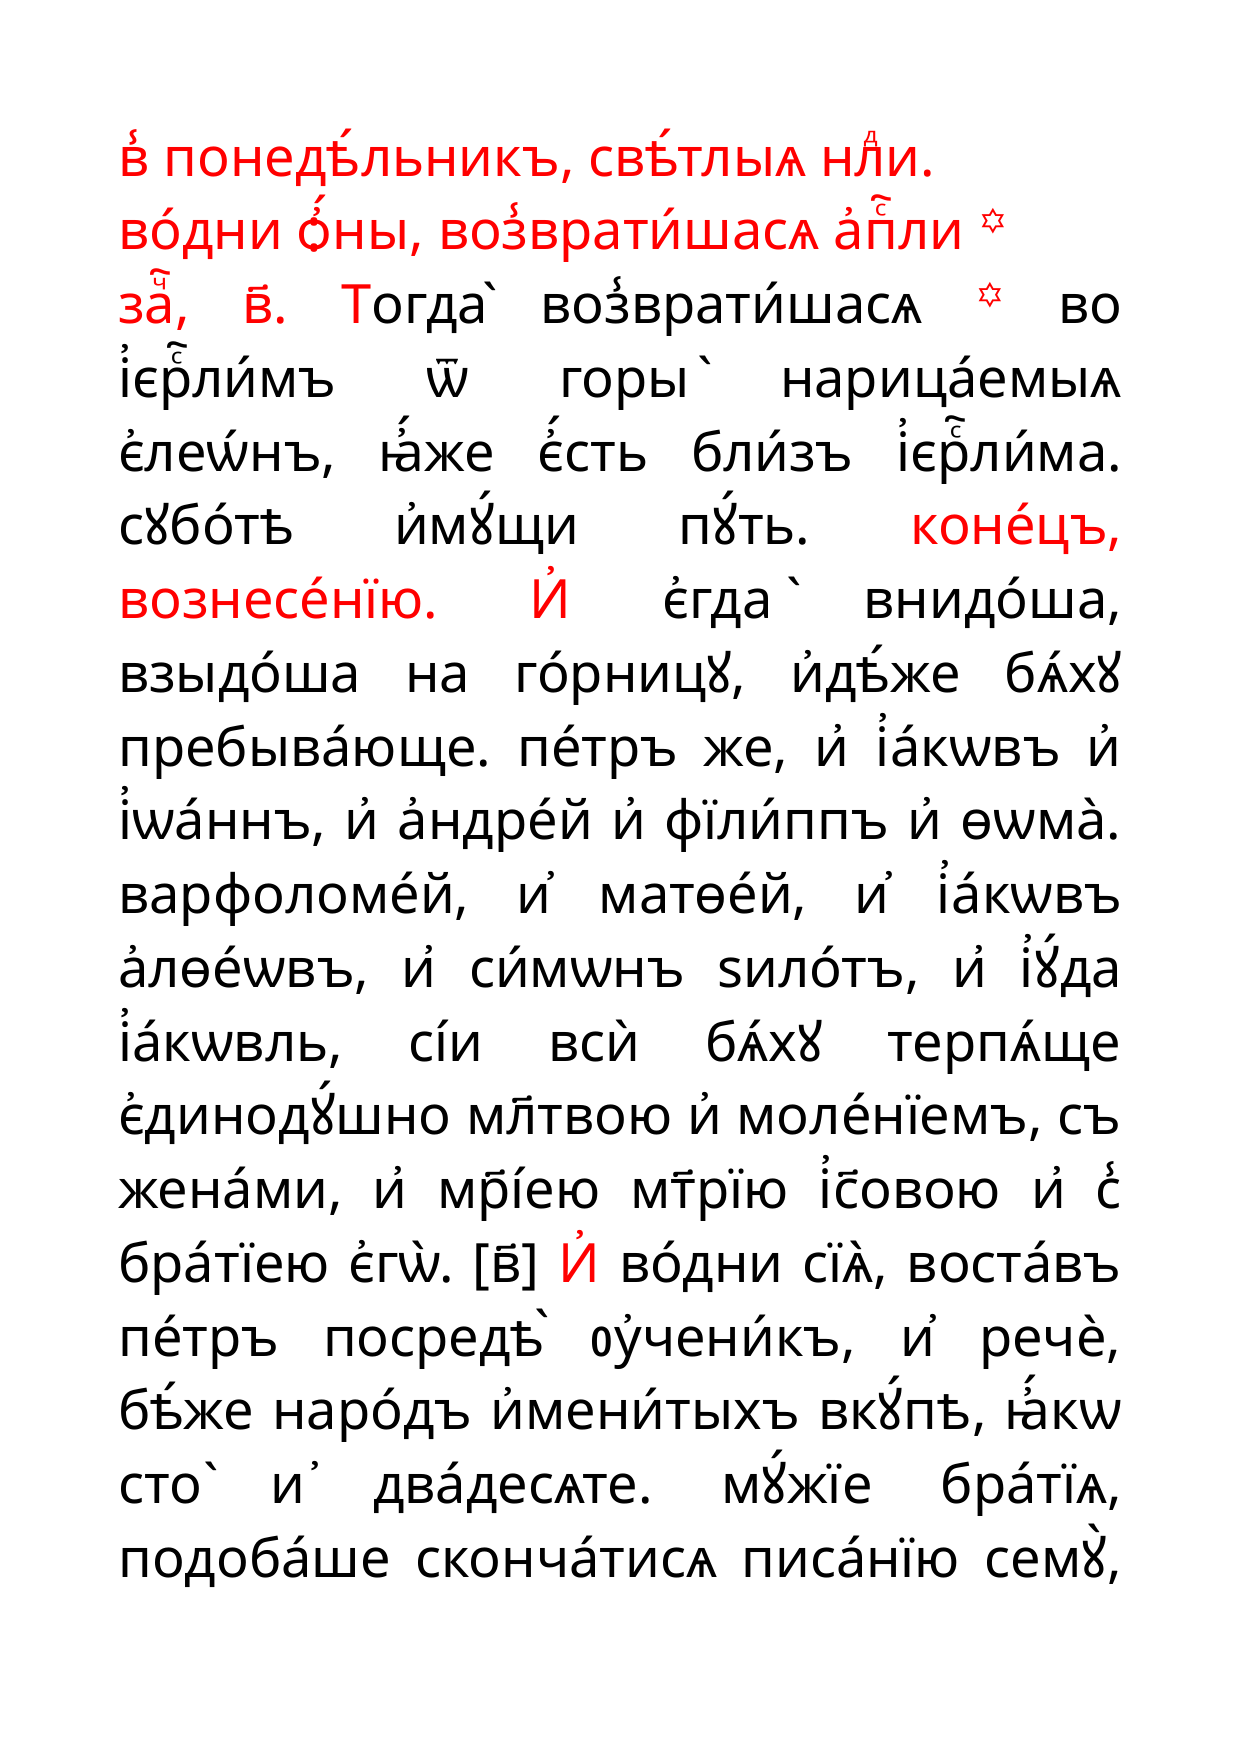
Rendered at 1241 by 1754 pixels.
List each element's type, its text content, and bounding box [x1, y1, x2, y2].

text во́дни ѻ҆́ны, воз̾врати́шасѧ а҆пⷭ҇ли ꙳ [118, 192, 1122, 266]
text в̾ понедѣ́льникъ, свѣ́тлыѧ нлⷣи. [118, 118, 1122, 192]
text заⷱ҇, в҃. Тогда̀ воз̾врати́шасѧ ꙳ во і҆єрⷭ҇ли́мъ ѿ горы̀ нарица́емыѧ є҆леѡ́нъ, ꙗ҆́же є҆́сть бли́зъ і҆єрⷭ҇ли́ма. сꙋбо́тѣ и҆мꙋ́щи пꙋ́ть. коне́цъ, вознесе́нїю. И҆ є҆гда̀ внидо́ша, взыдо́ша на го́рницꙋ, и҆дѣ́же бѧ́хꙋ пребыва́юще. пе́тръ же, и҆ і҆а́кѡвъ и҆ і҆ѡа́ннъ, и҆ а҆ндре́й и҆ фїли́ппъ и҆ ѳѡма̀. варфоломе́й, и҆ матѳе́й, и҆ і҆а́кѡвъ а҆лѳе́ѡвъ, и҆ си́мѡнъ ѕило́тъ, и҆ і҆ꙋ́да і҆а́кѡвль, сі́и всѝ бѧ́хꙋ терпѧ́ще є҆динодꙋ́шно мл҃твою и҆ моле́нїемъ, съ жена́ми, и҆ мр҃і́ею мт҃рїю і҆с҃овою и҆ с̾ бра́тїею є҆гѡ̀. [в҃] И҆ во́дни сїѧ̀, воста́въ пе́тръ посредѣ̀ ᲂу҆чени́къ, и҆ речѐ, бѣ́же наро́дъ и҆мени́тыхъ вкꙋ́пѣ, ꙗ҆́кѡ сто̀ и҆ два́десѧте. мꙋ́жїе бра́тїѧ, подоба́ше сконча́тисѧ писа́нїю семꙋ̀, є҆́же пре́же речѐ дх҃ъ ст҃ы́и ᲂу҆сты̀ дв҃довы ѡ҆ і҆ꙋ́дѣ, бы́вшемъ вождѝ, є҆́мшимъ і҆с҃а, ꙗ҆́кѡ причте́нъ бѣ̀ с̾ на́ми, и҆ доше́лъ бѣ̀ є҆мꙋ̀ рѧ́дъ слꙋ́жбы сеѧ̀. престꙋпѝ, пнⷣе. Се́й ᲂу҆́бѡ стѧжа̀ село̀ ѿ мзды̀ непра́ведныѧ. и҆ ни́цъ бы́въ, просѣ́десѧ посредѣ̀ и҆ и҆злїѧ́сѧ всѧ̀ ᲂу҆тро́ба є҆гѡ̀. и҆ разꙋ́мнѡ бы́сть всѣ́мъ живꙋ́щимъ во і҆єрⷭ҇ли́мѣ, ꙗ҆́кѡ нарещи́сѧ селꙋ̀ томꙋ̀ свои́мъ и҆́хъ ꙗ҆зы́комъ а҆келда́ма, є҆́же є҆́сть село̀ кро́ве. пи́шетъ бо в̾ кни́зѣ ѱало́мстѣй, да бꙋ́детъ дво́ръ є҆гѡ̀ пꙋ́стъ, и҆ небꙋ́детъ живѧ́и в̾ не́мъ. и҆ є҆пкⷭ҇пство є҆гѡ̀ преи́метъ и҆́нъ. чтѝ, пнⷣе. Подоба́етъ ᲂу҆́бѡ сше́дшимсѧ с̾ на́ми мꙋже́мъ, во всѧ́ко лѣ́то, в̾ не́же вни́де и҆ и҆зы́де в̾ на́съ гдⷭ҇ь і҆с҃ъ, наче́нъ ѿ кр҃ще́нїѧ і҆ѡа́ннова, до него́же днѐ вознесе́сѧ на́ нб҃о ѿ на́съ, свидѣ́телѧ воскрⷭ҇нїю є҆гѡ̀ бы́ти с̾ на́ми є҆ди́номꙋ ѿ си́хъ. [а҃] и҆ поста́виша два̀, і҆ѡсі́ю, нарица́емаго варса́вꙋ, и҆́же нарече́нъ бы́сть і҆ꙋ́стъ, и҆ матѳе́ѧ. и҆ помоли́вшесѧ рѣ́ша, ты̀ гдⷭ҇и срⷣцевѣ́дче всѣ́хъ, покажѝ є҆го́же и҆збра̀ ѿ сею̀ ѡ҆бою̀ є҆ди́наго прїѧ́ти приче́тъ слꙋже́нїѧ сегѡ̀ и҆ посла́нїѧ, и҆з̾ него́же и҆спадѐ і҆ꙋ́да и҆тѝ в̾ мѣ́сто своѐ. и҆ да́ша жре́бїѧ и҆́ма, и҆ падѐ жре́бїи на матѳе́ѧ, и҆ причте́нъ бы́сть ко є҆ди́номꙋ на́десѧте а҆пⷭ҇лꙋ. коне́цъ, понедѣ́льникꙋ. [118, 266, 1122, 1593]
